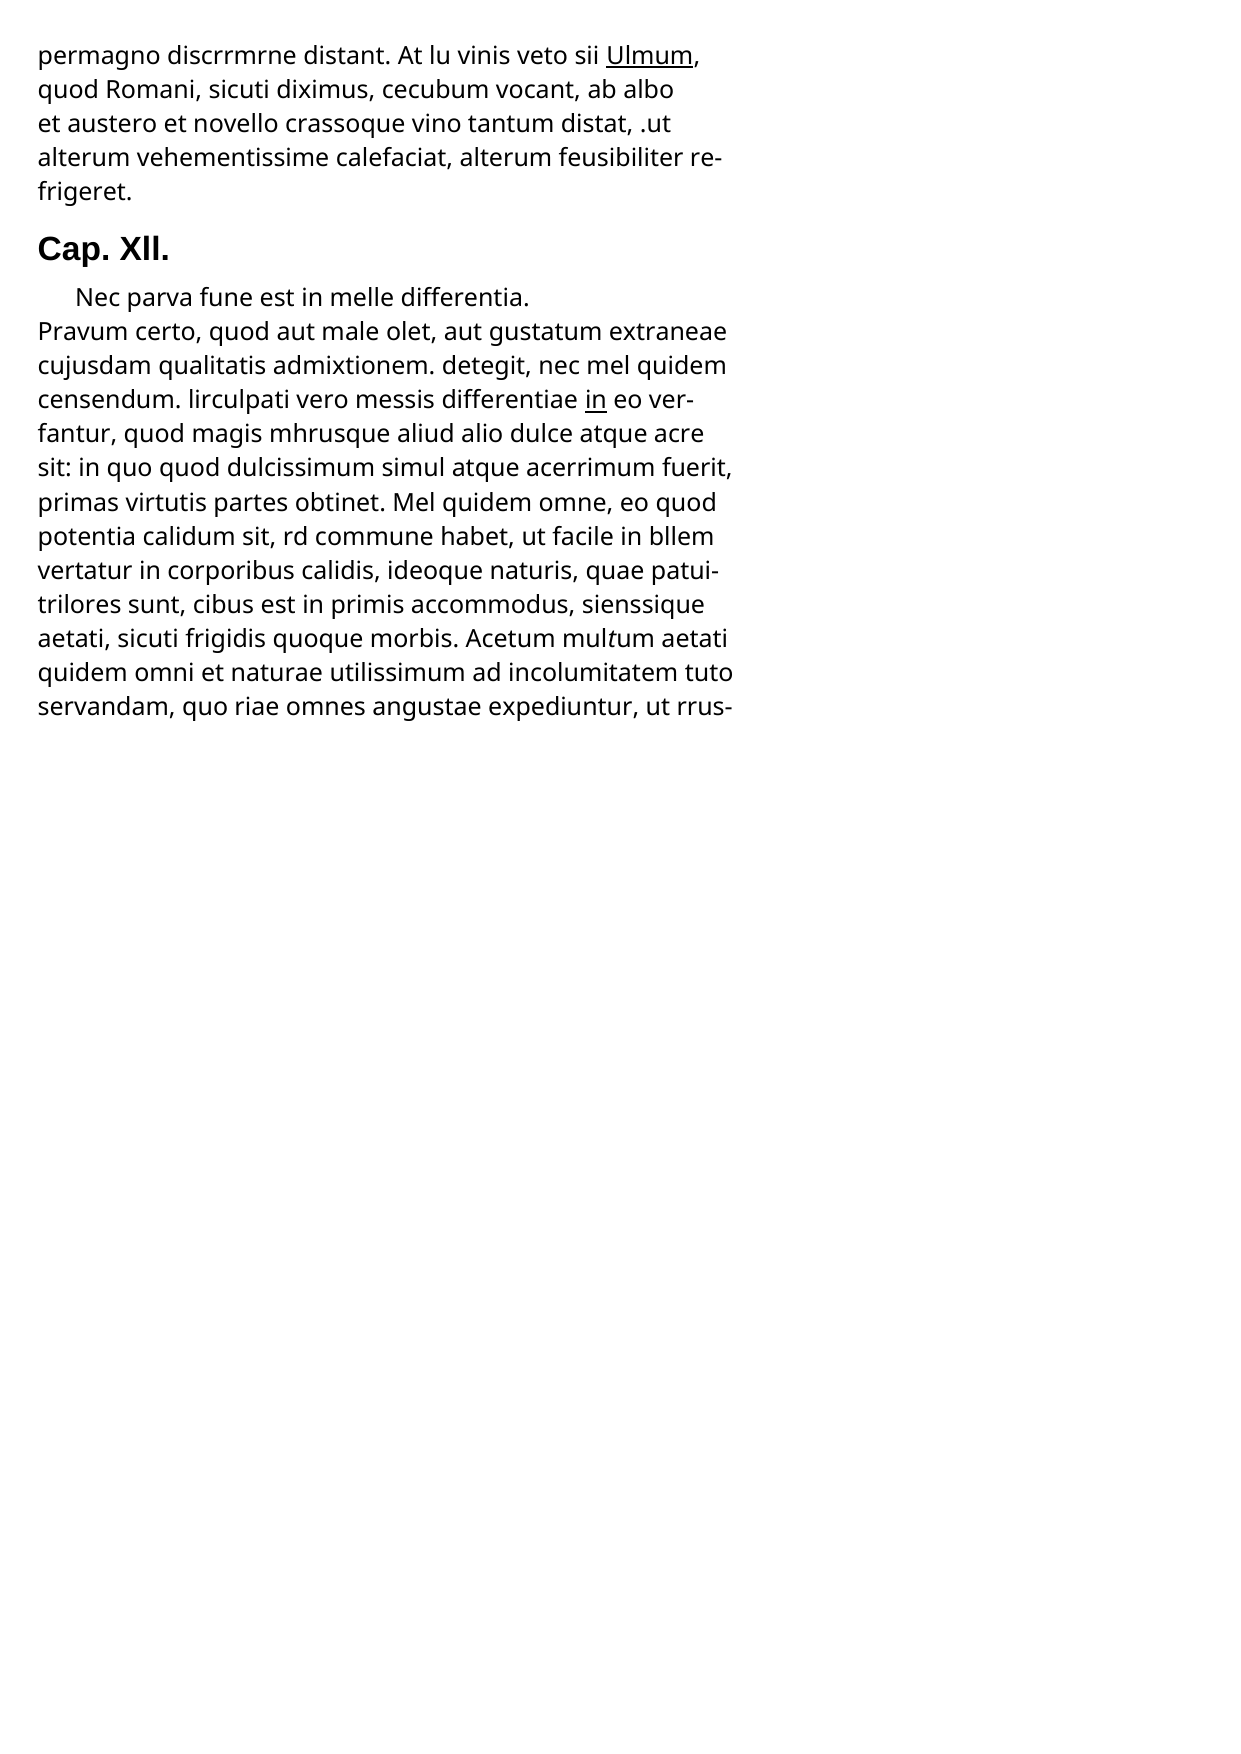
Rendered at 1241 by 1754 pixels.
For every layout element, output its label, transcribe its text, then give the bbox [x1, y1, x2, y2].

subtitle Cap. Xll. [37, 229, 1203, 267]
text permagno discrrmrne distant. At lu vinis veto sii Ulmum, quod Romani, sicuti diximus, cecubum vocant, ab albo et austero et novello crassoque vino tantum distat, .ut alterum vehementissime calefaciat, alterum feusibiliter re- frigeret. [37, 37, 1203, 208]
text Nec parva fune est in melle differentia. Pravum certo, quod aut male olet, aut gustatum extraneae cujusdam qualitatis admixtionem. detegit, nec mel quidem censendum. lirculpati vero messis differentiae in eo ver- fantur, quod magis mhrusque aliud alio dulce atque acre sit: in quo quod dulcissimum simul atque acerrimum fuerit, primas virtutis partes obtinet. Mel quidem omne, eo quod potentia calidum sit, rd commune habet, ut facile in bllem vertatur in corporibus calidis, ideoque naturis, quae patui- trilores sunt, cibus est in primis accommodus, sienssique aetati, sicuti frigidis quoque morbis. Acetum multum aetati quidem omni et naturae utilissimum ad incolumitatem tuto servandam, quo riae omnes angustae expediuntur, ut rrus- [37, 280, 1203, 723]
